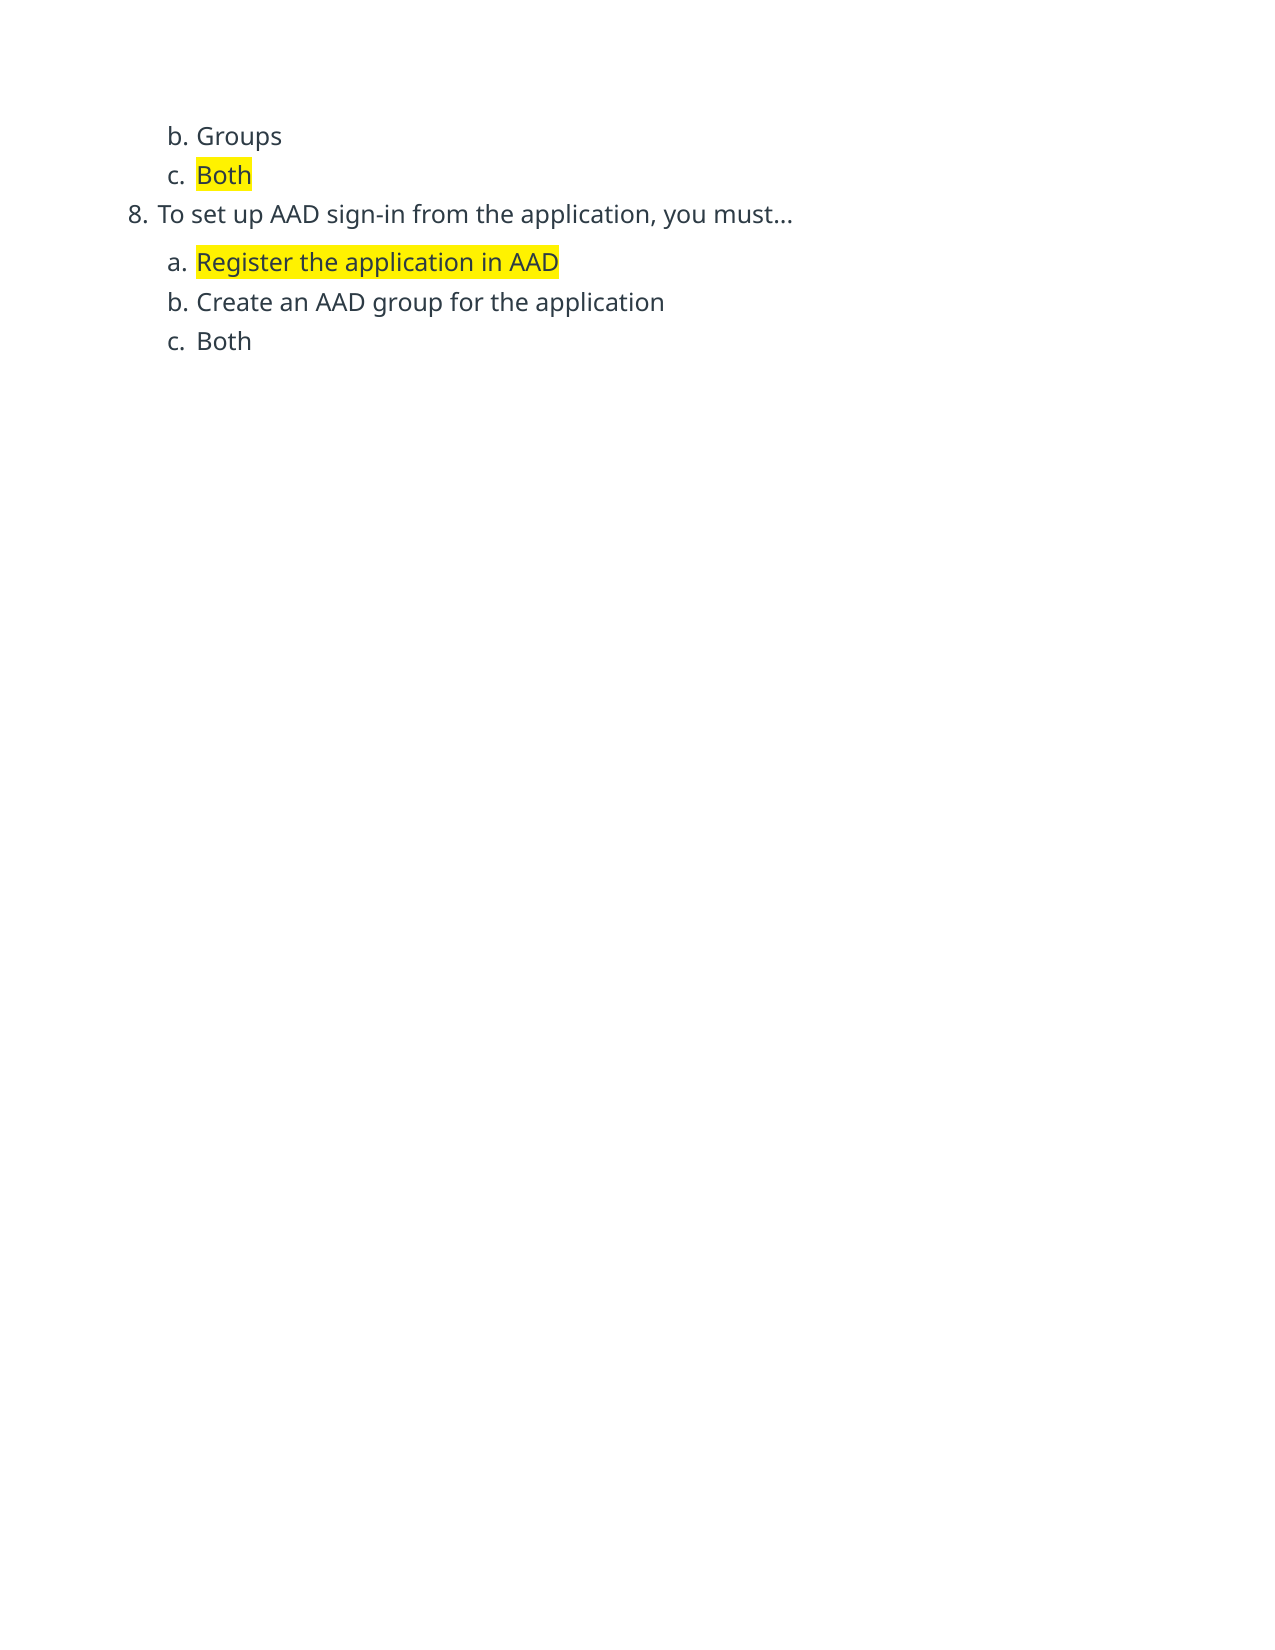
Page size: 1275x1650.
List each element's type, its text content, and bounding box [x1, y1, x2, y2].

list Create an AAD group for the application [167, 284, 1157, 318]
list Both [167, 323, 1157, 357]
list Groups [167, 118, 1157, 152]
list Register the application in AAD [167, 245, 1157, 279]
list To set up AAD sign-in from the application, you must... [128, 196, 1157, 231]
list Both [167, 157, 1157, 191]
